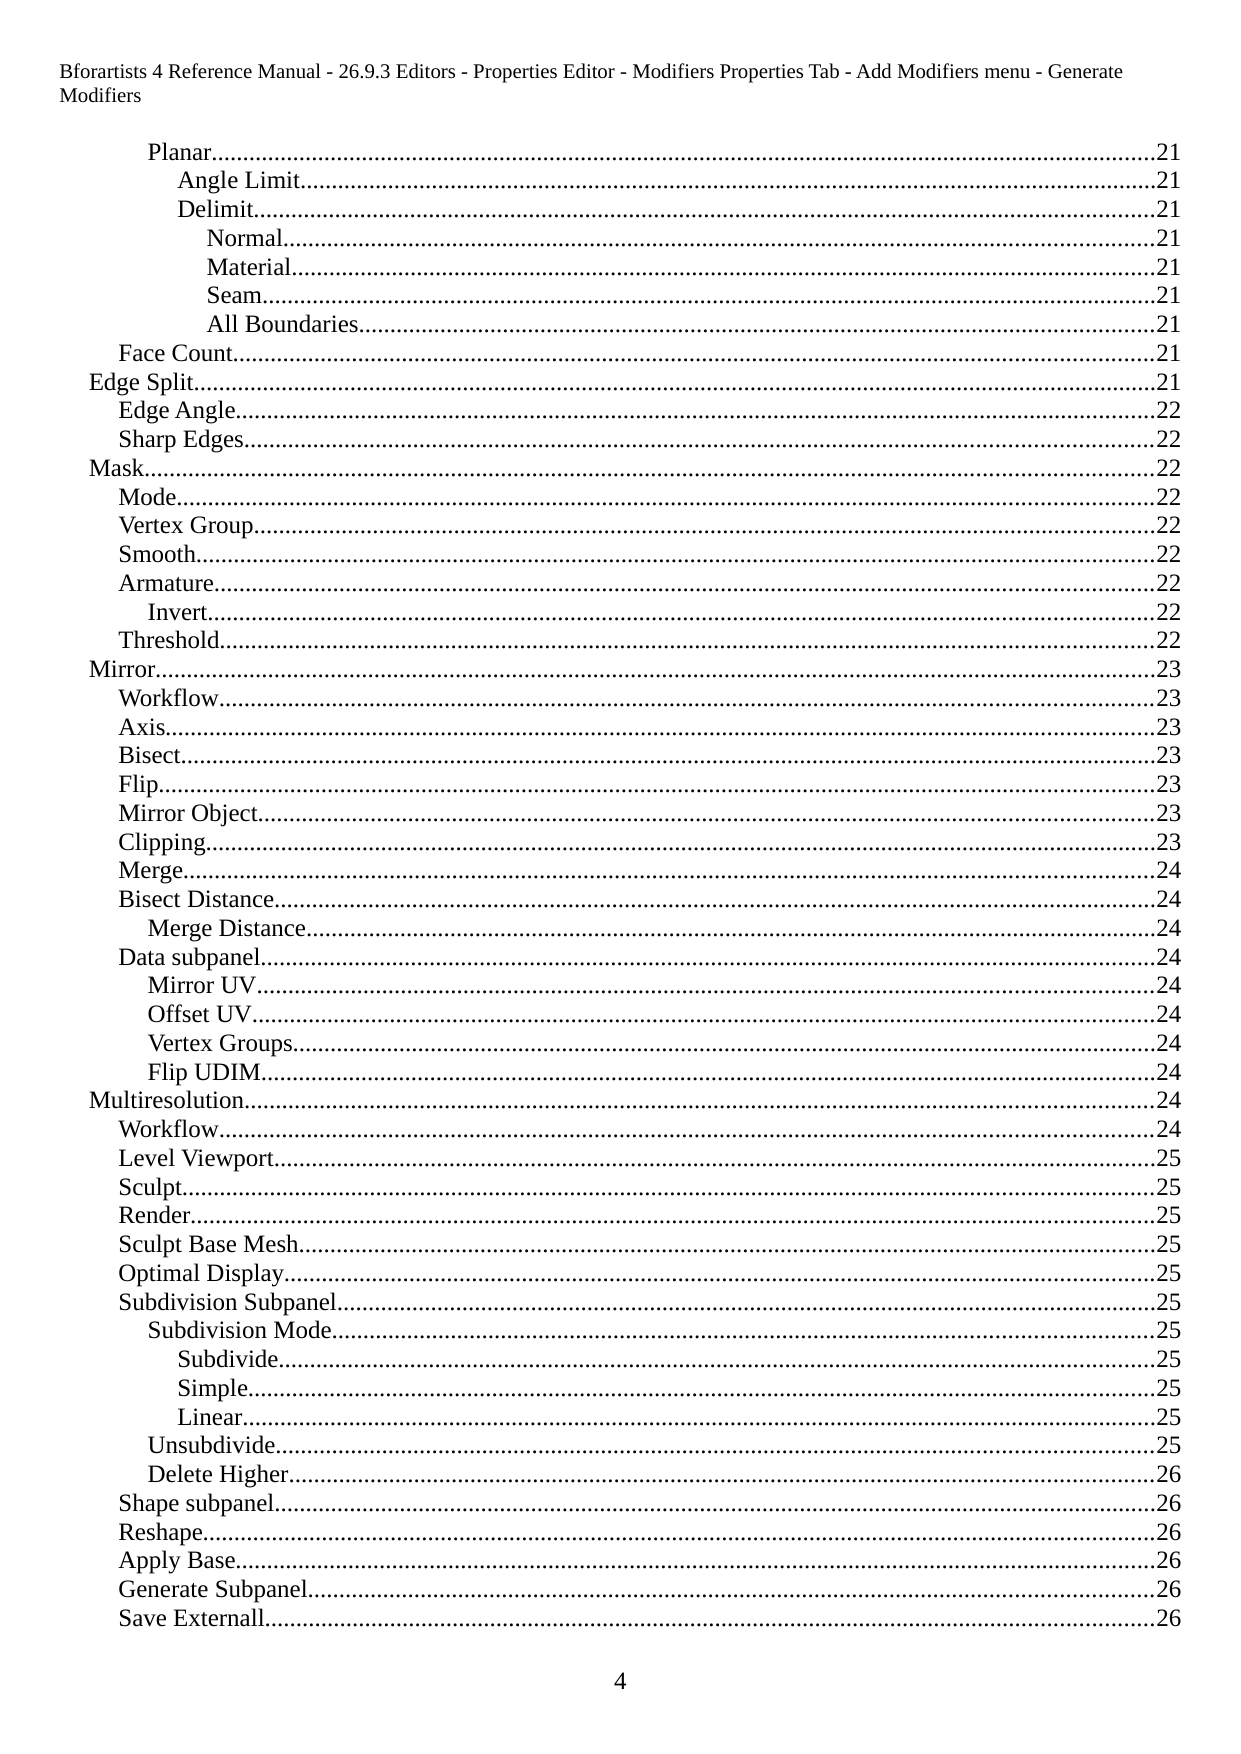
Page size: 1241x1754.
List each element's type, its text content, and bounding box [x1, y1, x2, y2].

text Linear 25 [177, 1402, 1181, 1430]
text Edge Angle 22 [118, 395, 1181, 424]
text Workflow 23 [118, 683, 1181, 712]
text Smooth 22 [118, 539, 1181, 568]
text Planar 21 [147, 137, 1181, 165]
text Invert 22 [147, 597, 1181, 625]
text Workflow 24 [118, 1114, 1181, 1143]
text Subdivision Mode 25 [147, 1315, 1181, 1344]
text Optimal Display 25 [118, 1258, 1181, 1287]
text Merge 24 [118, 855, 1181, 884]
text Mask 22 [88, 453, 1181, 482]
text Vertex Groups 24 [147, 1028, 1181, 1057]
text Sculpt 25 [118, 1172, 1181, 1200]
text Mode 22 [118, 482, 1181, 510]
text Level Viewport 25 [118, 1143, 1181, 1172]
text Save Externall 26 [118, 1603, 1181, 1632]
text Seam 21 [206, 280, 1181, 309]
text Armature 22 [118, 568, 1181, 597]
text Unsubdivide 25 [147, 1430, 1181, 1459]
text All Boundaries 21 [206, 309, 1181, 338]
text Angle Limit 21 [177, 165, 1181, 194]
text Merge Distance 24 [147, 913, 1181, 942]
text Offset UV 24 [147, 999, 1181, 1028]
text Mirror 23 [88, 654, 1181, 683]
text Render 25 [118, 1200, 1181, 1229]
text Clipping 23 [118, 827, 1181, 855]
text Subdivide 25 [177, 1344, 1181, 1373]
text Flip UDIM 24 [147, 1057, 1181, 1085]
text Delete Higher 26 [147, 1459, 1181, 1488]
text Simple 25 [177, 1373, 1181, 1402]
text Bisect Distance 24 [118, 884, 1181, 913]
text Threshold 22 [118, 625, 1181, 654]
text Vertex Group 22 [118, 510, 1181, 539]
text Bisect 23 [118, 740, 1181, 769]
text Sharp Edges 22 [118, 424, 1181, 453]
text Data subpanel 24 [118, 942, 1181, 970]
text Sculpt Base Mesh 25 [118, 1229, 1181, 1258]
text Shape subpanel 26 [118, 1488, 1181, 1517]
text Flip 23 [118, 769, 1181, 798]
text Subdivision Subpanel 25 [118, 1287, 1181, 1315]
text Reshape 26 [118, 1517, 1181, 1545]
text Normal 21 [206, 223, 1181, 252]
text Axis 23 [118, 712, 1181, 740]
text Mirror UV 24 [147, 970, 1181, 999]
text Multiresolution 24 [88, 1085, 1181, 1114]
text Mirror Object 23 [118, 798, 1181, 827]
text Apply Base 26 [118, 1545, 1181, 1574]
text Delimit 21 [177, 194, 1181, 223]
text Material 21 [206, 252, 1181, 280]
text Face Count 21 [118, 338, 1181, 367]
text Generate Subpanel 26 [118, 1574, 1181, 1603]
text Edge Split 21 [88, 367, 1181, 395]
